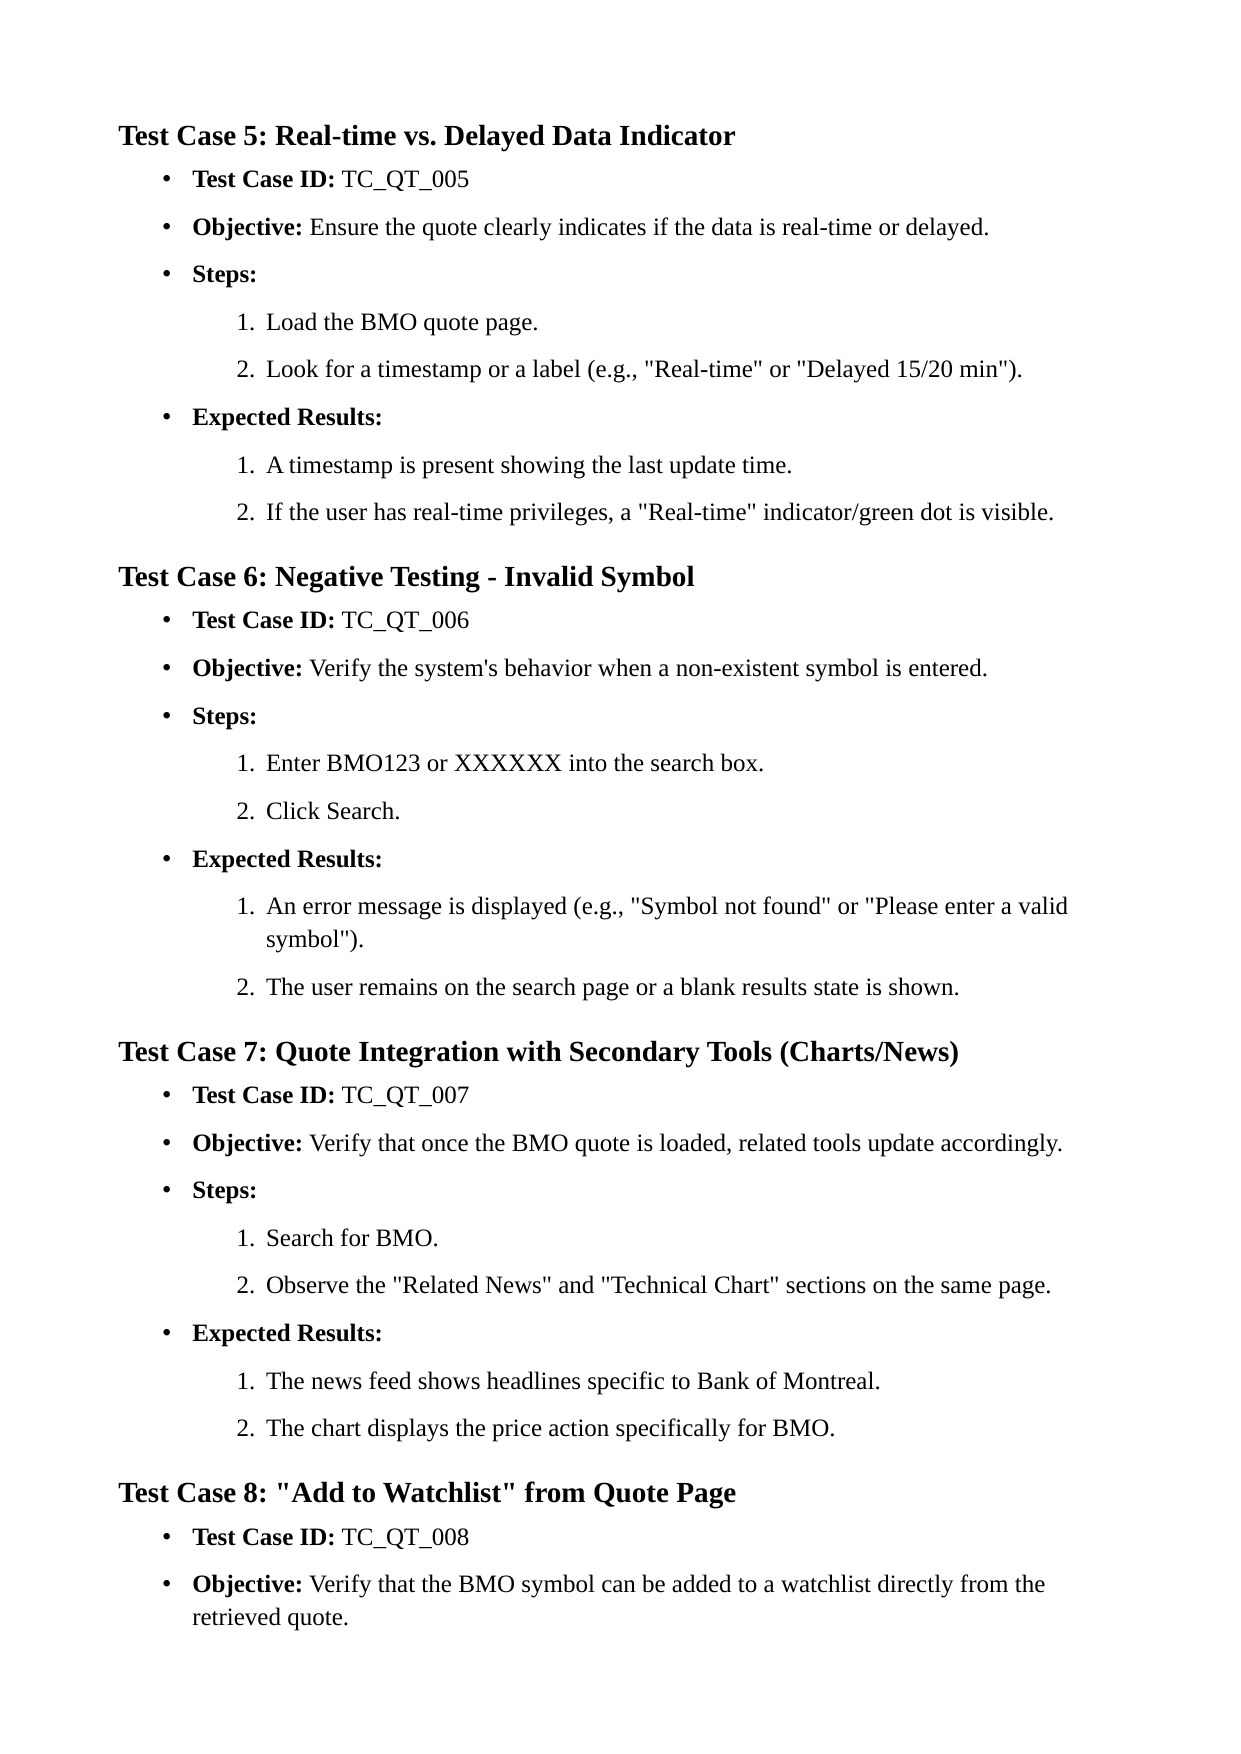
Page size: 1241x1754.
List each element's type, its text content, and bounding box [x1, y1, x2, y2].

list An error message is displayed (e.g., "Symbol not found" or "Please enter a valid symbol"). [236, 891, 1122, 953]
list Objective: Verify that the BMO symbol can be added to a watchlist directly from the retrieved quote. [162, 1569, 1122, 1631]
list Load the BMO quote page. [236, 307, 1122, 336]
list The chart displays the price action specifically for BMO. [236, 1413, 1122, 1442]
list If the user has real-time privileges, a "Real-time" indicator/green dot is visible. [236, 497, 1122, 526]
list The news feed shows headlines specific to Bank of Montreal. [236, 1366, 1122, 1394]
list Search for BMO. [236, 1223, 1122, 1252]
list A timestamp is present showing the last update time. [236, 450, 1122, 478]
subtitle Test Case 7: Quote Integration with Secondary Tools (Charts/News) [118, 1034, 1122, 1068]
list Test Case ID: TC_QT_006 [162, 606, 1122, 634]
list Expected Results: [162, 1318, 1122, 1347]
list Steps: [162, 1175, 1122, 1204]
list Look for a timestamp or a label (e.g., "Real-time" or "Delayed 15/20 min"). [236, 354, 1122, 383]
list Expected Results: [162, 402, 1122, 431]
list Objective: Verify that once the BMO quote is loaded, related tools update accordingly. [162, 1128, 1122, 1156]
list Expected Results: [162, 844, 1122, 872]
list Test Case ID: TC_QT_005 [162, 164, 1122, 193]
list Objective: Verify the system's behavior when a non-existent symbol is entered. [162, 653, 1122, 682]
list The user remains on the search page or a blank results state is shown. [236, 972, 1122, 1001]
list Objective: Ensure the quote clearly indicates if the data is real-time or delayed. [162, 212, 1122, 241]
list Observe the "Related News" and "Technical Chart" sections on the same page. [236, 1271, 1122, 1299]
subtitle Test Case 6: Negative Testing - Invalid Symbol [118, 559, 1122, 593]
list Steps: [162, 259, 1122, 288]
list Test Case ID: TC_QT_007 [162, 1080, 1122, 1109]
list Test Case ID: TC_QT_008 [162, 1522, 1122, 1550]
list Steps: [162, 701, 1122, 729]
list Enter BMO123 or XXXXXX into the search box. [236, 748, 1122, 777]
list Click Search. [236, 796, 1122, 825]
subtitle Test Case 5: Real-time vs. Delayed Data Indicator [118, 118, 1122, 152]
subtitle Test Case 8: "Add to Watchlist" from Quote Page [118, 1476, 1122, 1509]
